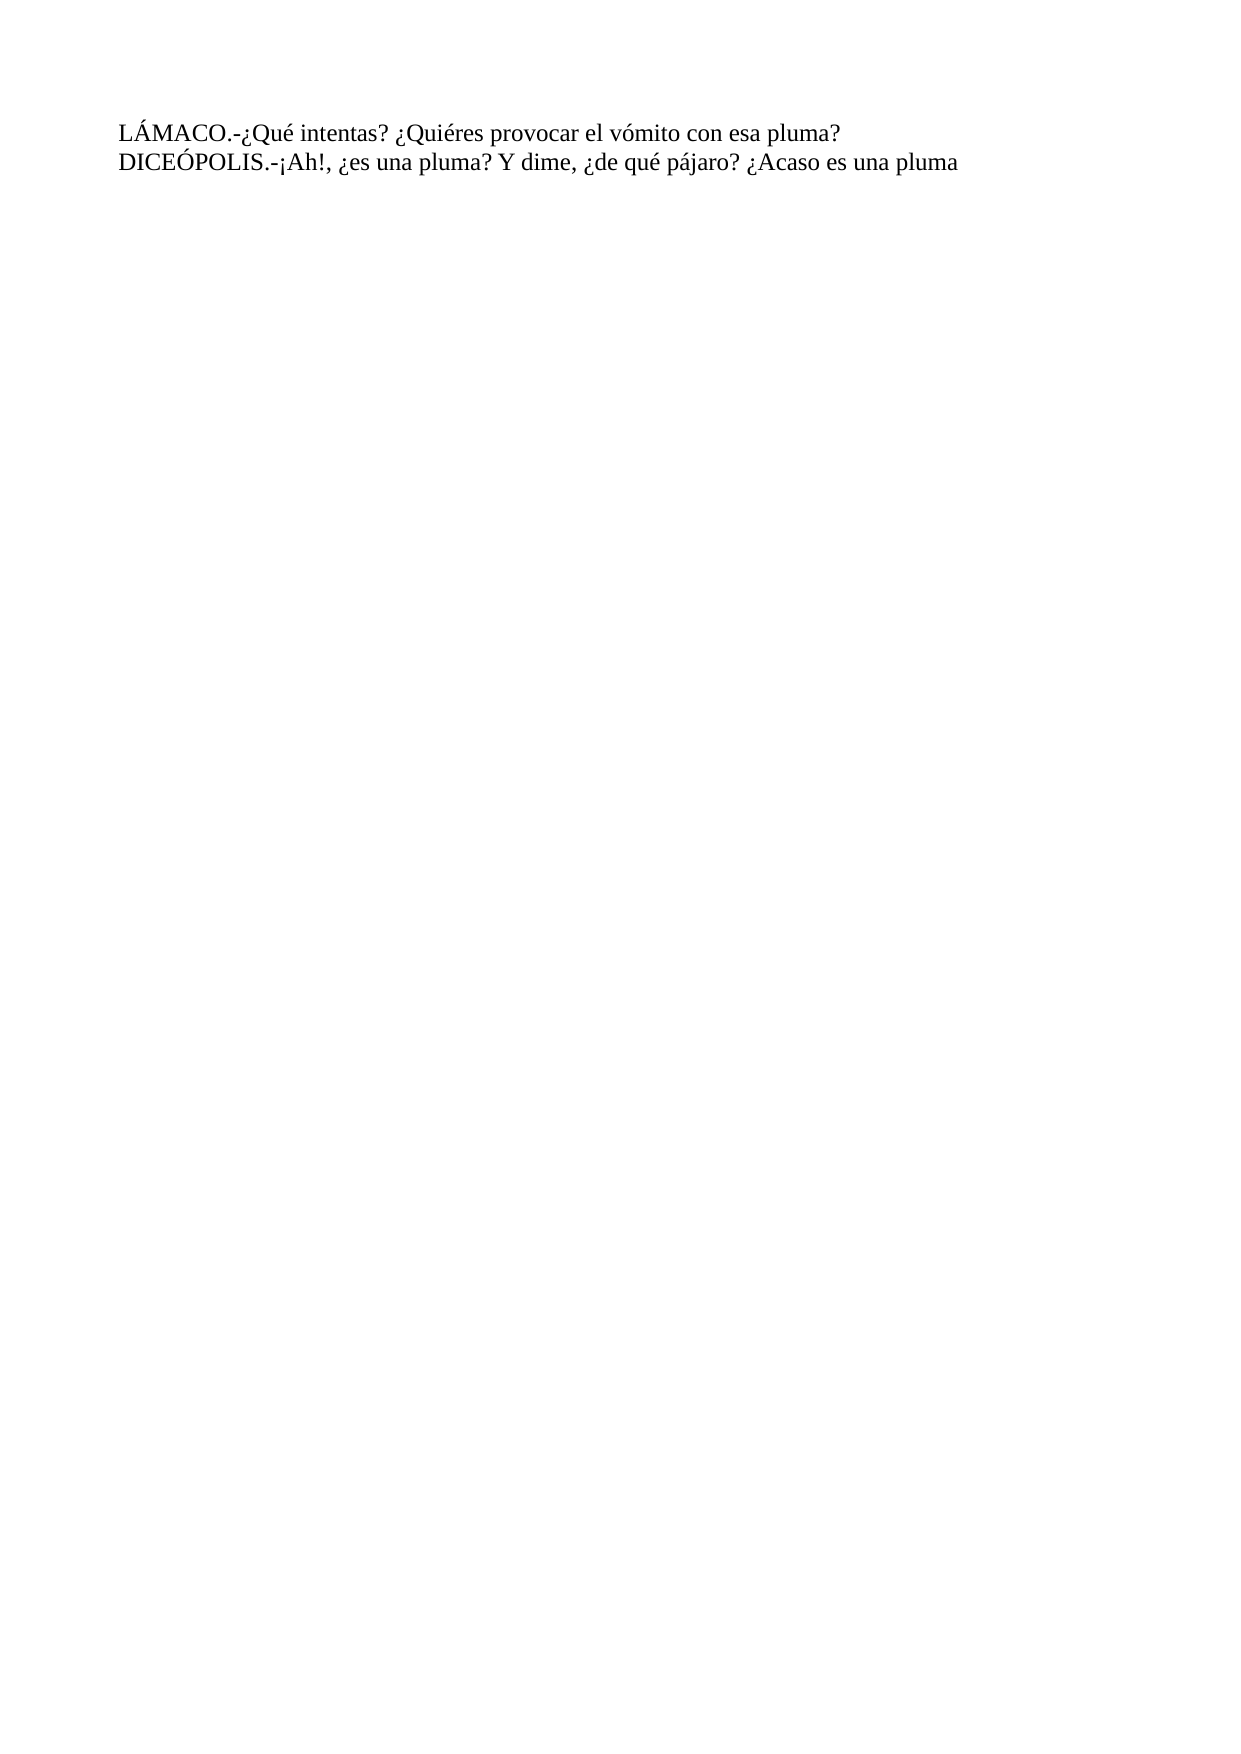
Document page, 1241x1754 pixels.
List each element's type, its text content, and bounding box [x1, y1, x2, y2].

text DICEÓPOLIS.-¡Ah!, ¿es una pluma? Y dime, ¿de qué pájaro? ¿Acaso es una pluma [118, 147, 1122, 176]
text LÁMACO.-¿Qué intentas? ¿Quiéres provocar el vómito con esa pluma? [118, 118, 1122, 147]
